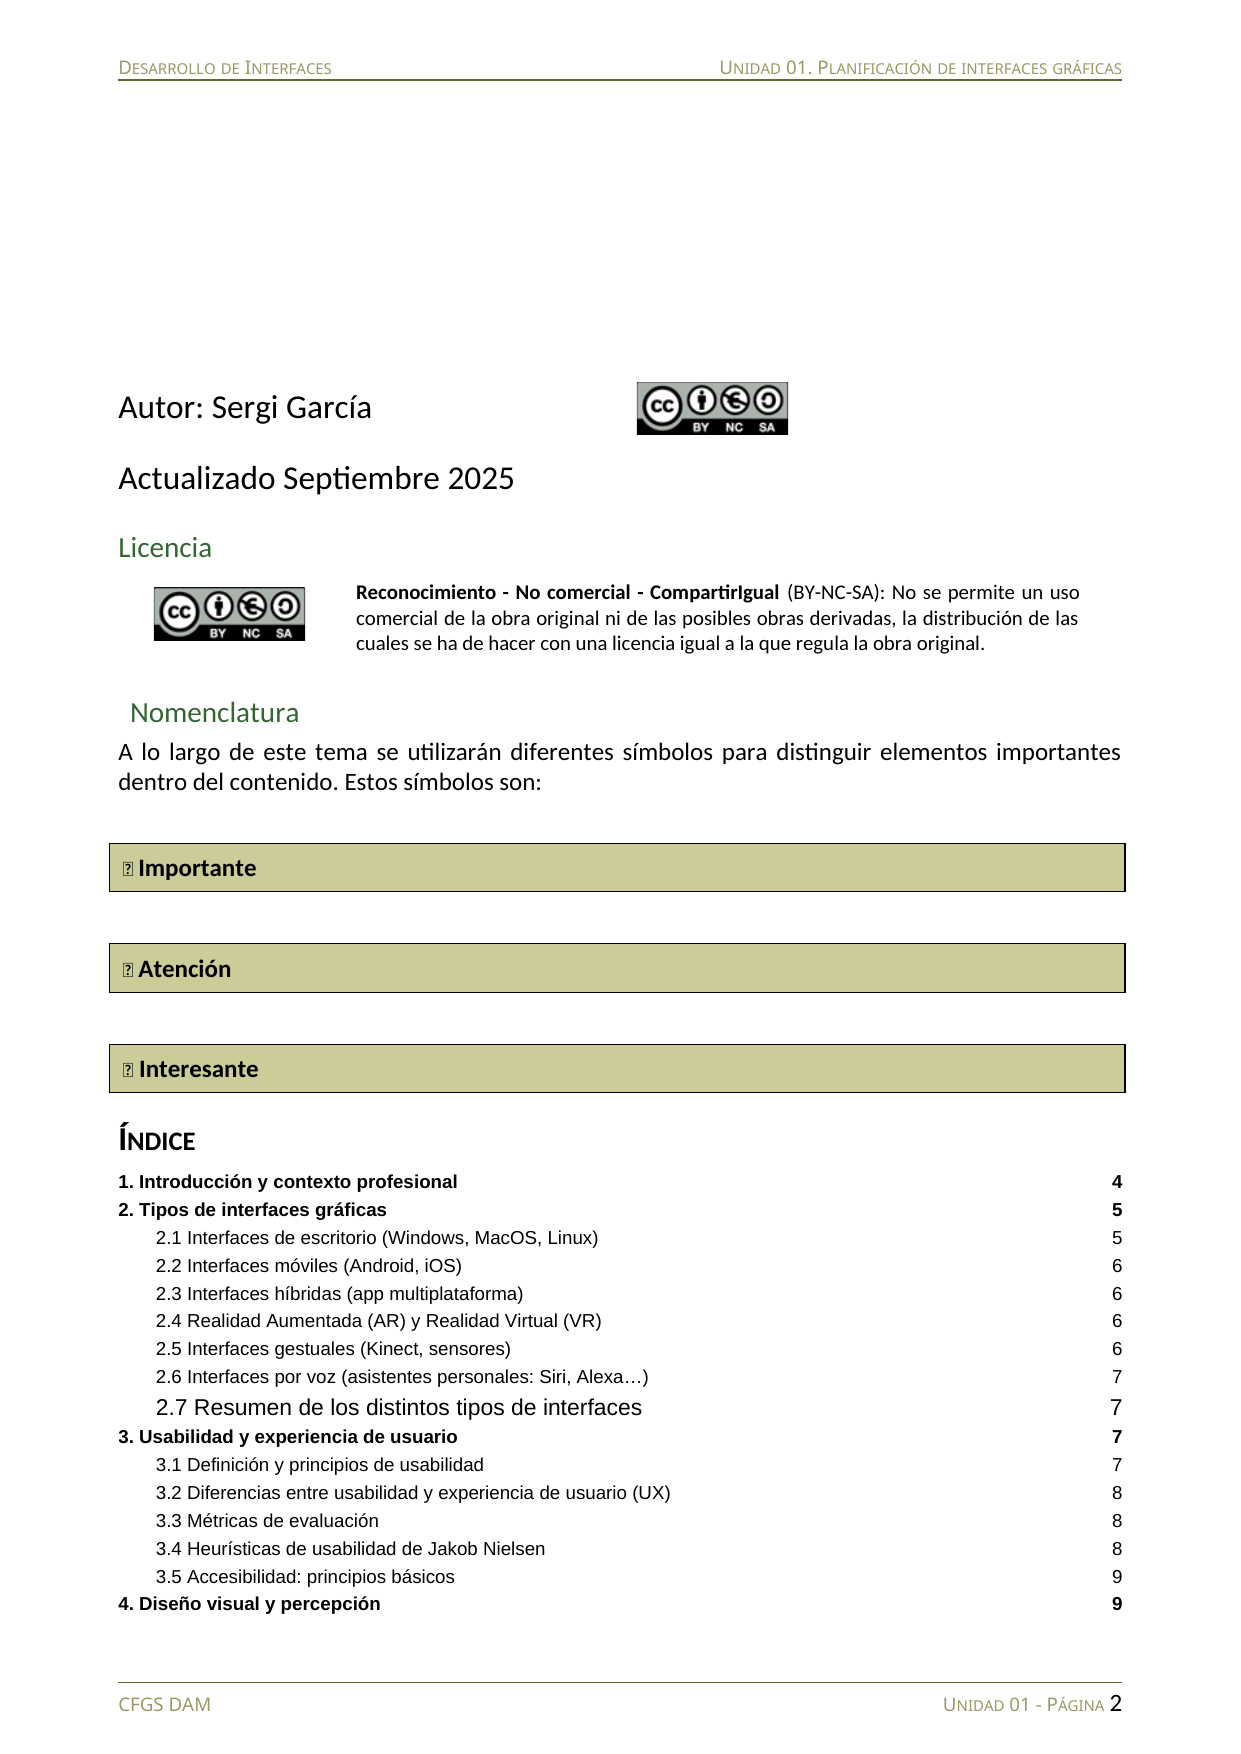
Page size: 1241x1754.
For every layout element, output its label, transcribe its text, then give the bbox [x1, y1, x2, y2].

text Actualizado Septiembre 2025 [118, 457, 1122, 498]
text 💬 Interesante [110, 1045, 1124, 1092]
text 3. Usabilidad y experiencia de usuario 7 [118, 1426, 1122, 1448]
text 2.7 Resumen de los distintos tipos de interfaces 7 [156, 1394, 1122, 1420]
text 2.5 Interfaces gestuales (Kinect, sensores) 6 [156, 1338, 1122, 1360]
text Licencia [118, 529, 1122, 564]
text Nomenclatura [118, 694, 1122, 729]
text 1. Introducción y contexto profesional 4 [118, 1171, 1122, 1193]
text 3.2 Diferencias entre usabilidad y experiencia de usuario (UX) 8 [156, 1482, 1122, 1503]
text 3.4 Heurísticas de usabilidad de Jakob Nielsen 8 [156, 1538, 1122, 1559]
text 2.3 Interfaces híbridas (app multiplataforma) 6 [156, 1282, 1122, 1304]
text Índice [118, 1118, 1122, 1159]
picture [636, 382, 789, 435]
text 4. Diseño visual y percepción 9 [118, 1593, 1122, 1615]
text [789, 386, 1122, 426]
text 3.1 Definición y principios de usabilidad 7 [156, 1454, 1122, 1476]
text 2.1 Interfaces de escritorio (Windows, MacOS, Linux) 5 [156, 1227, 1122, 1248]
text Autor: Sergi García [118, 386, 636, 426]
text 2.4 Realidad Aumentada (AR) y Realidad Virtual (VR) 6 [156, 1310, 1122, 1332]
text A lo largo de este tema se utilizarán diferentes símbolos para distinguir elementos importantes dentro del contenido. Estos símbolos son: [118, 736, 1122, 797]
text 📖 Importante [110, 844, 1124, 891]
text Reconocimiento - No comercial - CompartirIgual (BY-NC-SA): No se permite un uso comercial de la obra original ni de las posibles obras derivadas, la distribución de las cuales se ha de hacer con una licencia igual a la que regula la obra original. [159, 579, 1080, 656]
text 2.2 Interfaces móviles (Android, iOS) 6 [156, 1255, 1122, 1276]
text 2. Tipos de interfaces gráficas 5 [118, 1199, 1122, 1221]
text ❕ Atención [110, 944, 1124, 992]
text 3.5 Accesibilidad: principios básicos 9 [156, 1565, 1122, 1587]
picture [153, 587, 306, 641]
text 3.3 Métricas de evaluación 8 [156, 1510, 1122, 1531]
text 2.6 Interfaces por voz (asistentes personales: Siri, Alexa…) 7 [156, 1366, 1122, 1387]
